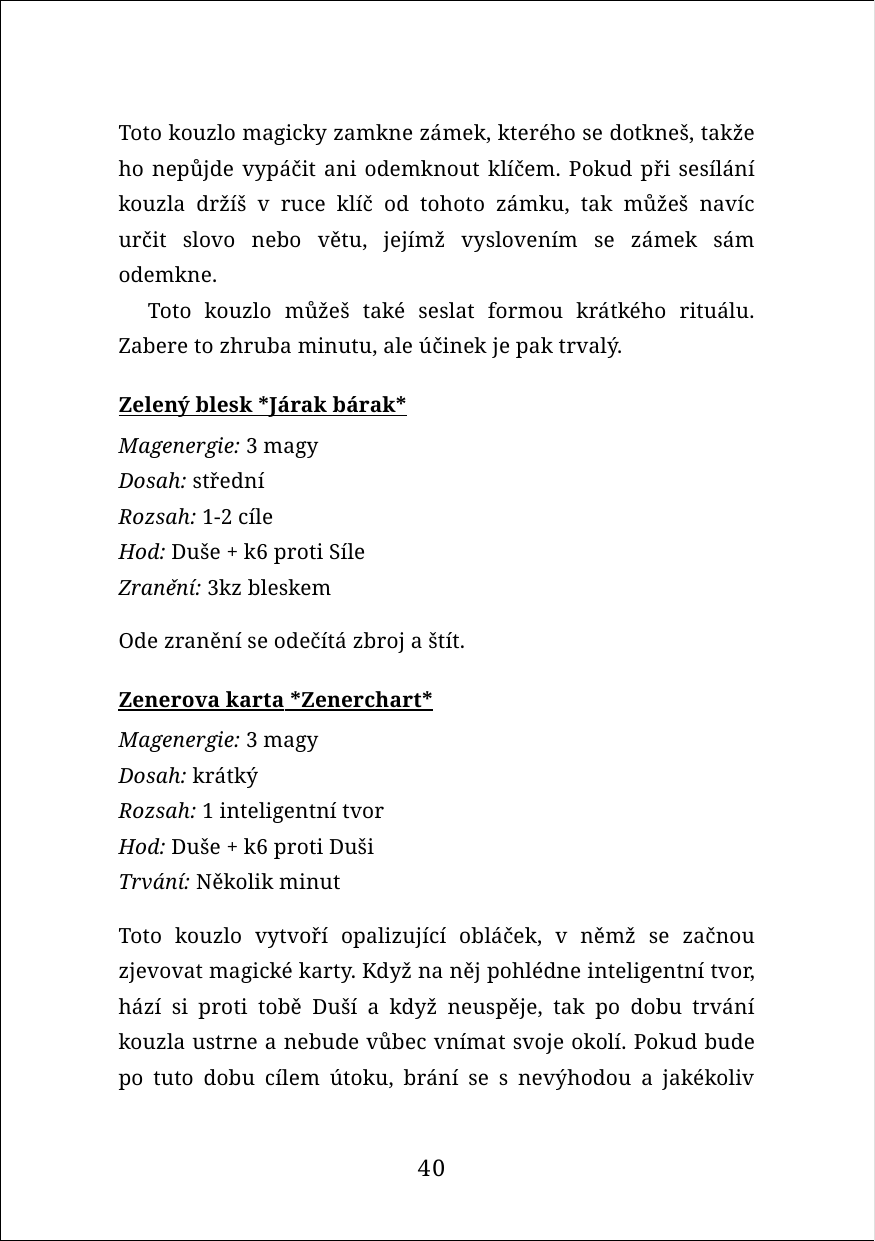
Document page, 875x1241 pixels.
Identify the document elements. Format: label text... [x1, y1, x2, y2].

text Magenergie: 3 magy Dosah: střední Rozsah: 1-2 cíle Hod: Duše + k6 proti Síle Zranění: 3kz bleskem [118, 431, 756, 601]
text Ode zranění se odečítá zbroj a štít. [118, 626, 756, 654]
text Toto kouzlo magicky zamkne zámek, kterého se dotkneš, takže ho nepůjde vypáčit ani odemknout klíčem. Pokud při sesílání kouzla držíš v ruce klíč od tohoto zámku, tak můžeš navíc určit slovo nebo větu, jejímž vyslovením se zámek sám odemkne. Toto kouzlo můžeš také seslat formou krátkého rituálu. Zabere to zhruba minutu, ale účinek je pak trvalý. [118, 118, 756, 360]
subtitle Zenerova karta *Zenerchart* [118, 685, 756, 714]
text Toto kouzlo vytvoří opalizující obláček, v němž se začnou zjevovat magické karty. Když na něj pohlédne inteligentní tvor, hází si proti tobě Duší a když neuspěje, tak po dobu trvání kouzla ustrne a nebude vůbec vnímat svoje okolí. Pokud bude po tuto dobu cílem útoku, brání se s nevýhodou a jakékoliv [118, 921, 756, 1091]
text Magenergie: 3 magy Dosah: krátký Rozsah: 1 inteligentní tvor Hod: Duše + k6 proti Duši Trvání: Několik minut [118, 725, 756, 896]
subtitle Zelený blesk *Járak bárak* [118, 391, 756, 419]
